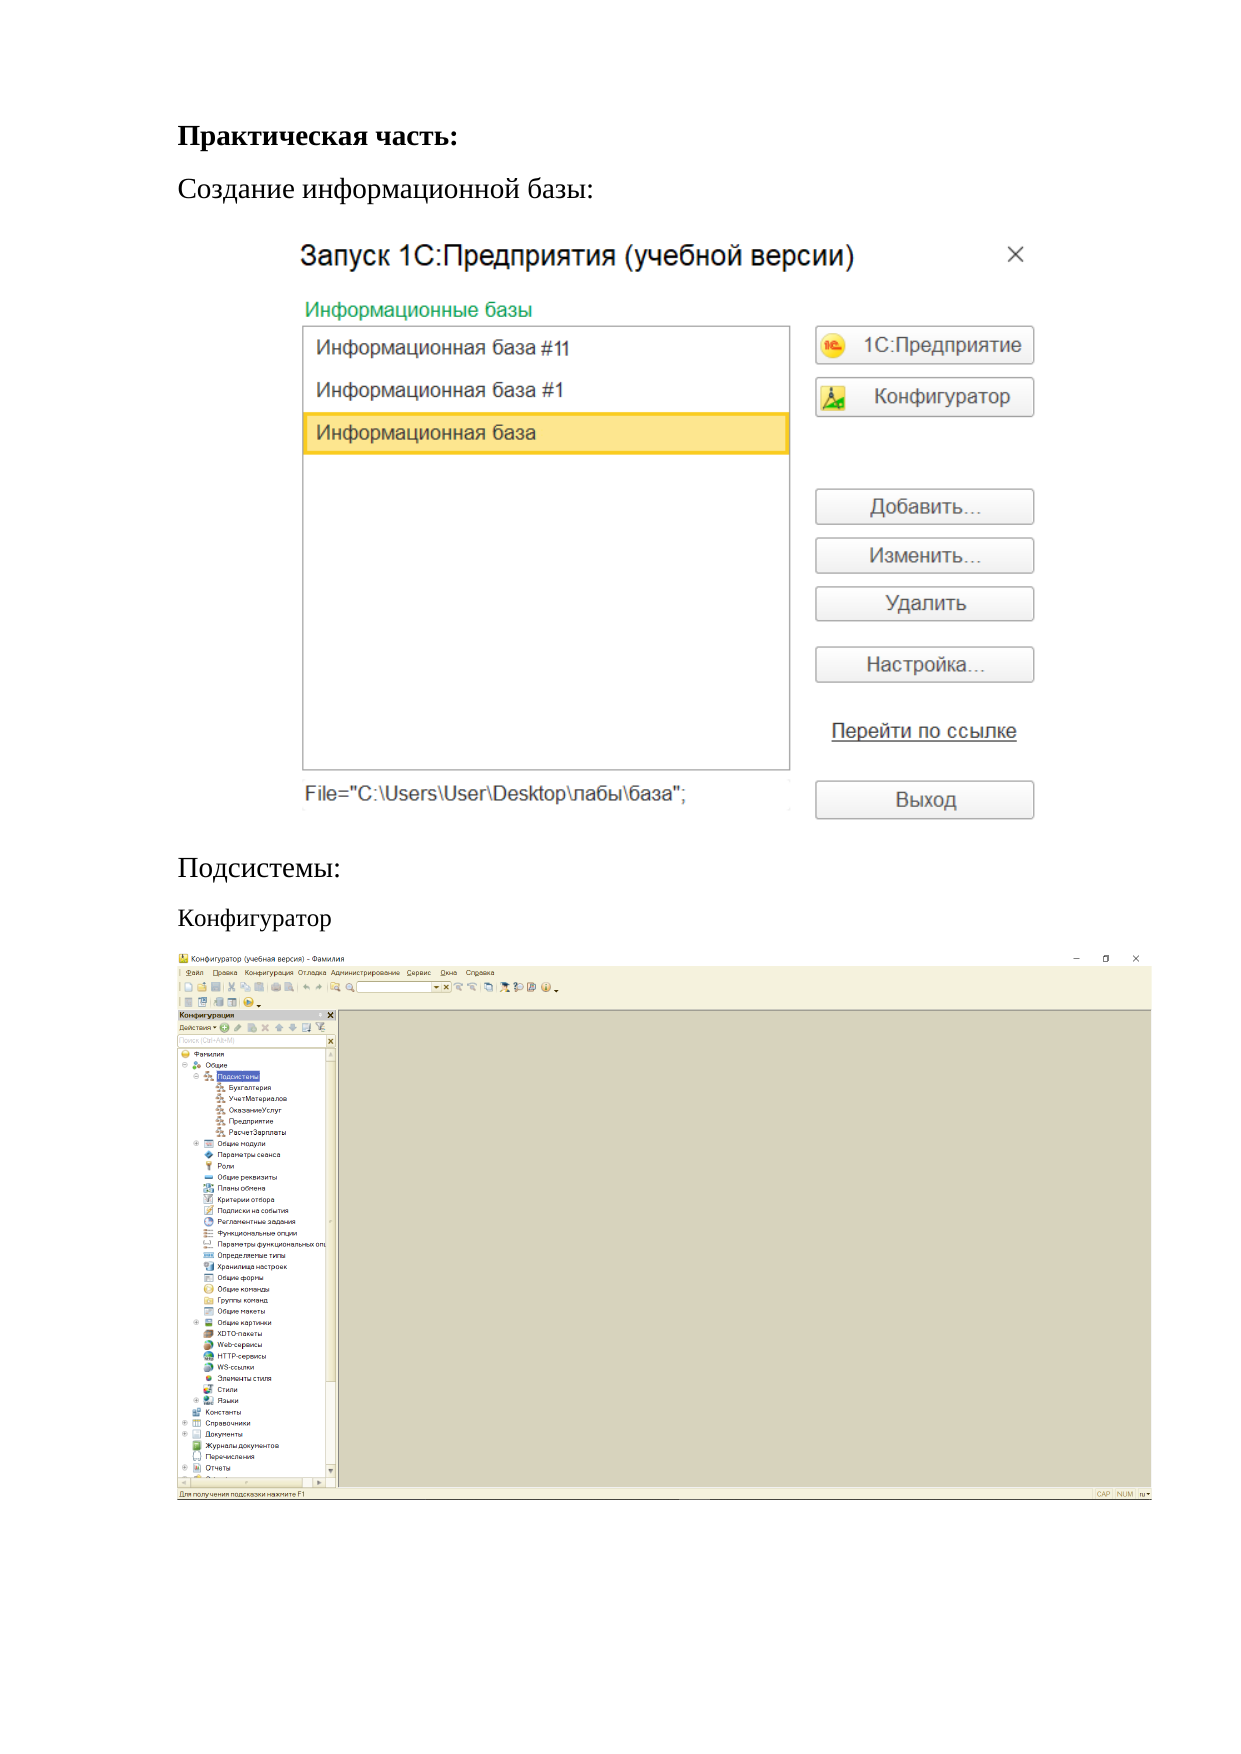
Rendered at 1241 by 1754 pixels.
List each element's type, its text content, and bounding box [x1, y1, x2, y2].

text Конфигуратор [177, 903, 1152, 932]
text Создание информационной базы: [177, 171, 1152, 204]
picture [177, 951, 1152, 1500]
text Практическая часть: [177, 118, 1152, 152]
text Подсистемы: [177, 277, 1152, 884]
picture [281, 223, 1047, 832]
